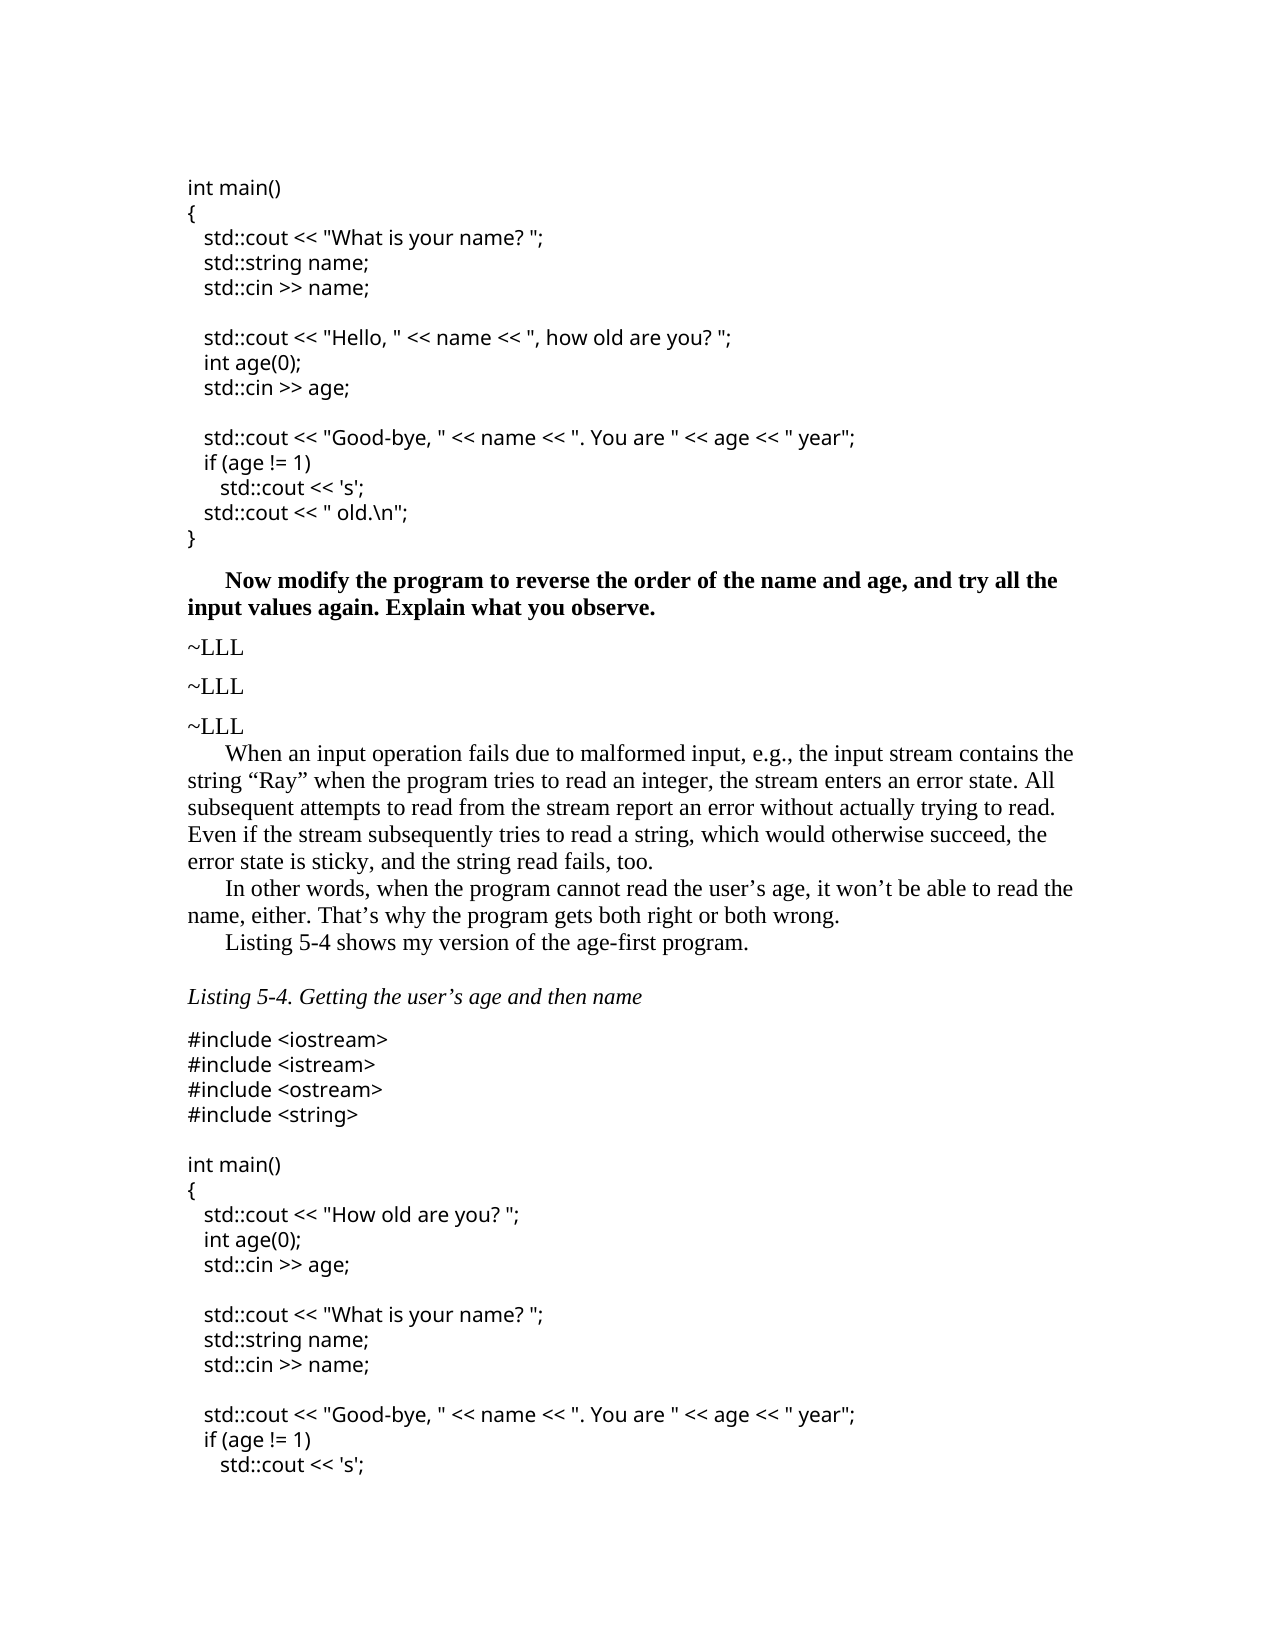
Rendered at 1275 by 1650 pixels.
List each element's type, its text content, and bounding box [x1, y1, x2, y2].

text std::cin >> age; [187, 1252, 1072, 1277]
text In other words, when the program cannot read the user’s age, it won’t be able to read the name, either. That’s why the program gets both right or both wrong. [187, 875, 1087, 929]
text Now modify the program to reverse the order of the name and age, and try all the input values again. Explain what you observe. [187, 567, 1087, 621]
text if (age != 1) [187, 1427, 1072, 1452]
text int main() [187, 175, 1072, 200]
text std::cout << 's'; [187, 475, 1072, 500]
text std::string name; [187, 1327, 1072, 1352]
text } [187, 525, 1072, 550]
text Listing 5-4. Getting the user’s age and then name [187, 981, 1087, 1010]
text #include <ostream> [187, 1077, 1072, 1102]
text std::cout << "Good-bye, " << name << ". You are " << age << " year"; [187, 425, 1072, 450]
text ~LLL [187, 633, 1087, 660]
text int main() [187, 1152, 1072, 1177]
text std::cin >> age; [187, 375, 1072, 400]
text #include <string> [187, 1102, 1072, 1127]
text int age(0); [187, 350, 1072, 375]
text std::cout << "What is your name? "; [187, 225, 1072, 250]
text #include <iostream> [187, 1027, 1072, 1052]
text { [187, 1177, 1072, 1202]
text if (age != 1) [187, 450, 1072, 475]
text { [187, 200, 1072, 225]
text #include <istream> [187, 1052, 1072, 1077]
text std::cout << "What is your name? "; [187, 1302, 1072, 1327]
text int age(0); [187, 1227, 1072, 1252]
text ~LLL [187, 673, 1087, 700]
text std::cout << "How old are you? "; [187, 1202, 1072, 1227]
text std::cout << 's'; [187, 1452, 1072, 1477]
text When an input operation fails due to malformed input, e.g., the input stream contains the string “Ray” when the program tries to read an integer, the stream enters an error state. All subsequent attempts to read from the stream report an error without actually trying to read. Even if the stream subsequently tries to read a string, which would otherwise succeed, the error state is sticky, and the string read fails, too. [187, 739, 1087, 875]
text std::cin >> name; [187, 275, 1072, 300]
text std::cout << "Good-bye, " << name << ". You are " << age << " year"; [187, 1402, 1072, 1427]
text std::cout << " old.\n"; [187, 500, 1072, 525]
text Listing 5-4 shows my version of the age-first program. [187, 929, 1087, 956]
text std::cin >> name; [187, 1352, 1072, 1377]
text std::cout << "Hello, " << name << ", how old are you? "; [187, 325, 1072, 350]
text ~LLL [187, 712, 1087, 739]
text std::string name; [187, 250, 1072, 275]
